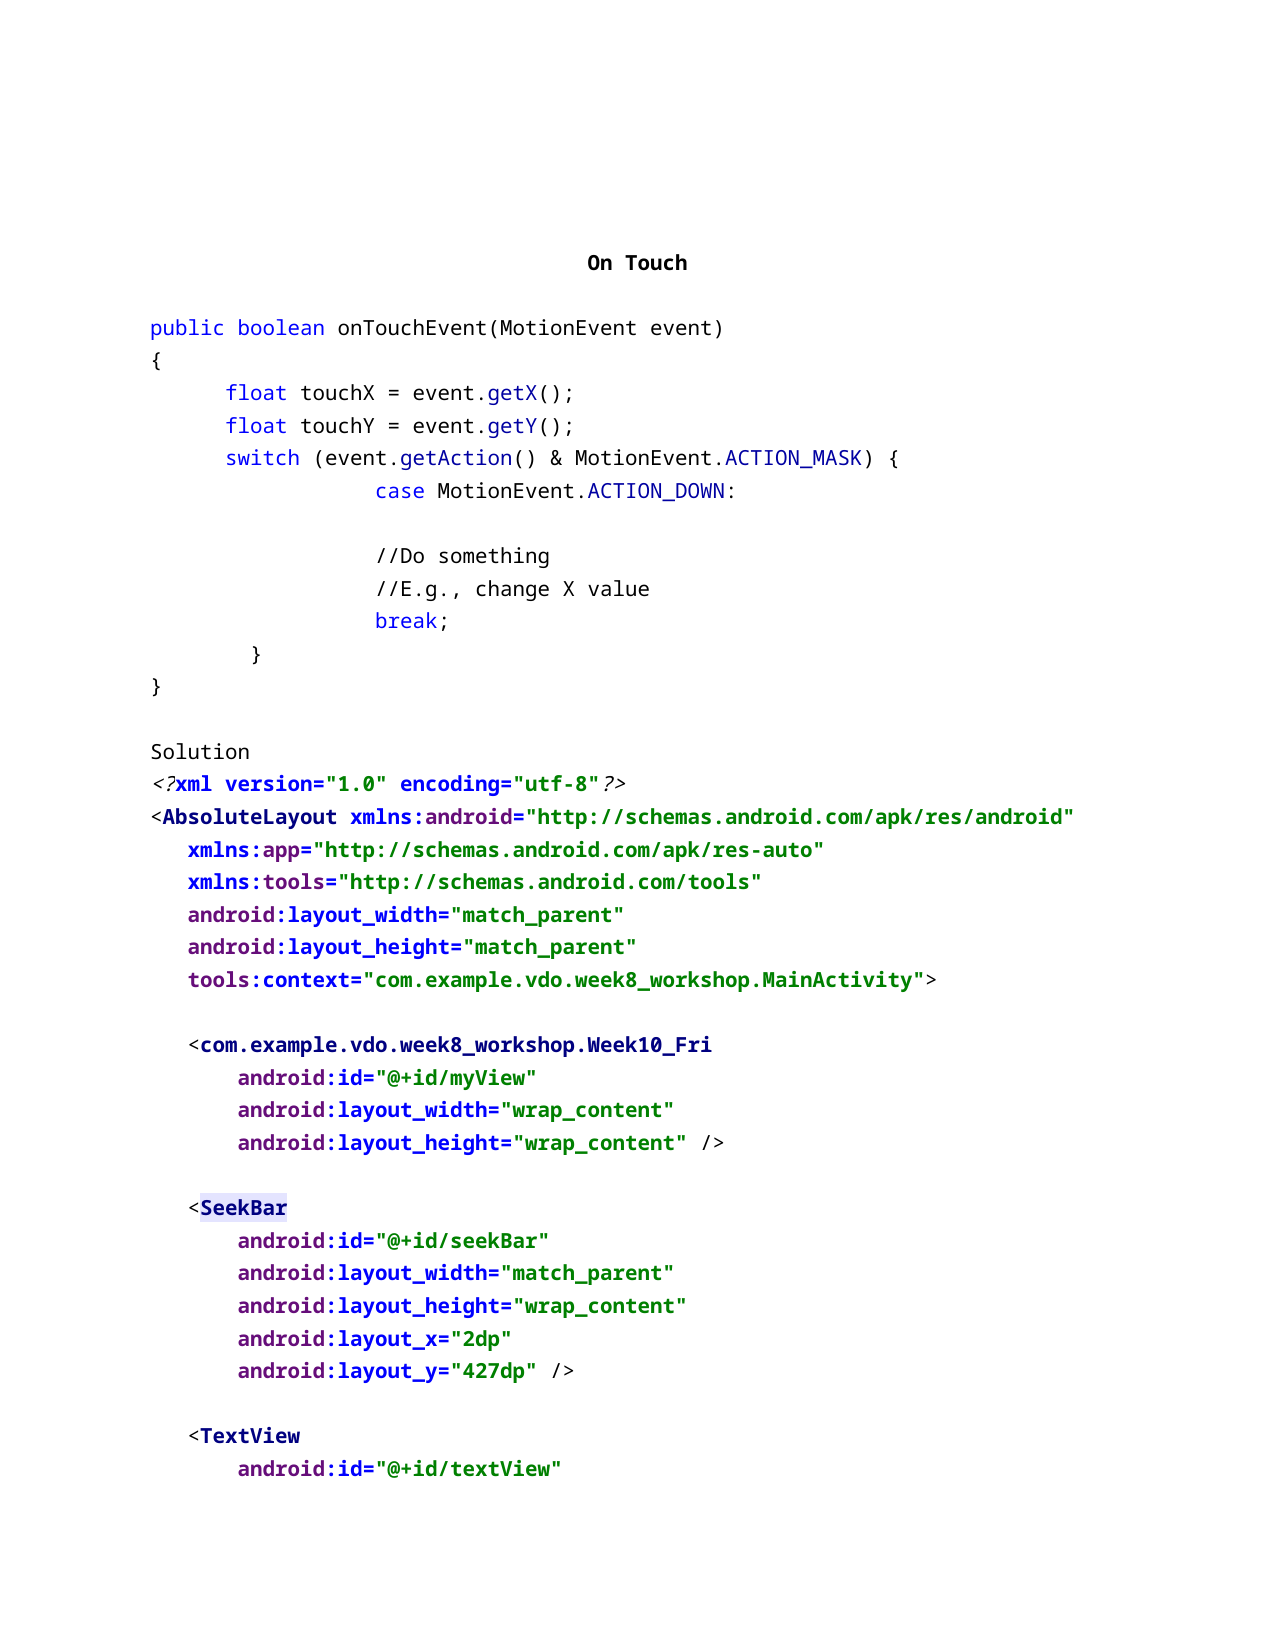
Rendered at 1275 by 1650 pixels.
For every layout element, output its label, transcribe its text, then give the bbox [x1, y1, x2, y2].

text { [150, 346, 1125, 374]
text switch (event.getAction() & MotionEvent.ACTION_MASK) { [150, 443, 1125, 472]
text break; [150, 606, 375, 635]
text xmlns:tools="http://schemas.android.com/tools" [150, 867, 1125, 896]
text android:id="@+id/seekBar" [150, 1226, 1125, 1254]
text //E.g., change X value [150, 574, 1125, 602]
text float touchX = event.getX(); [400, 378, 488, 407]
text android:layout_height="wrap_content" /> [150, 1128, 1125, 1157]
text case MotionEvent.ACTION_DOWN: [737, 476, 1125, 504]
text public boolean onTouchEvent(MotionEvent event) [500, 313, 713, 341]
text float touchX = event.getX(); [575, 378, 1125, 407]
text android:layout_height="wrap_content" [150, 1291, 1125, 1319]
text android:layout_width="match_parent" [150, 1258, 1125, 1287]
text float touchY = event.getY(); [287, 411, 388, 439]
text case MotionEvent.ACTION_DOWN: [425, 476, 588, 504]
text android:layout_y="427dp" /> [150, 1356, 1125, 1385]
text public boolean onTouchEvent(MotionEvent event) [325, 313, 488, 341]
text break; [450, 606, 1125, 635]
text //Do something [150, 541, 1125, 570]
text float touchY = event.getY(); [150, 411, 225, 439]
text <?xml version="1.0" encoding="utf-8"?> [150, 769, 1125, 798]
text tools:context="com.example.vdo.week8_workshop.MainActivity"> [150, 965, 1125, 993]
text <com.example.vdo.week8_workshop.Week10_Fri [150, 1030, 1125, 1059]
text android:layout_width="match_parent" [150, 900, 1125, 928]
text public boolean onTouchEvent(MotionEvent event) [725, 313, 1125, 341]
text float touchY = event.getY(); [400, 411, 488, 439]
text android:id="@+id/textView" [150, 1454, 1125, 1483]
text float touchY = event.getY(); [575, 411, 1125, 439]
text <AbsoluteLayout xmlns:android="http://schemas.android.com/apk/res/android" [150, 802, 1125, 831]
text case MotionEvent.ACTION_DOWN: [150, 476, 375, 504]
text public boolean onTouchEvent(MotionEvent event) [150, 313, 238, 341]
text <TextView [150, 1422, 1125, 1450]
text } [262, 639, 1125, 667]
text <SeekBar [150, 1193, 1125, 1222]
text float touchX = event.getX(); [150, 378, 388, 407]
text On Touch [150, 248, 1125, 276]
text xmlns:app="http://schemas.android.com/apk/res-auto" [150, 835, 1125, 863]
text } [150, 672, 1125, 700]
text android:id="@+id/myView" [150, 1063, 1125, 1091]
text Solution [150, 737, 1125, 765]
text android:layout_width="wrap_content" [150, 1096, 1125, 1124]
text android:layout_height="match_parent" [150, 932, 1125, 961]
text android:layout_x="2dp" [150, 1324, 1125, 1352]
text } [150, 639, 250, 667]
